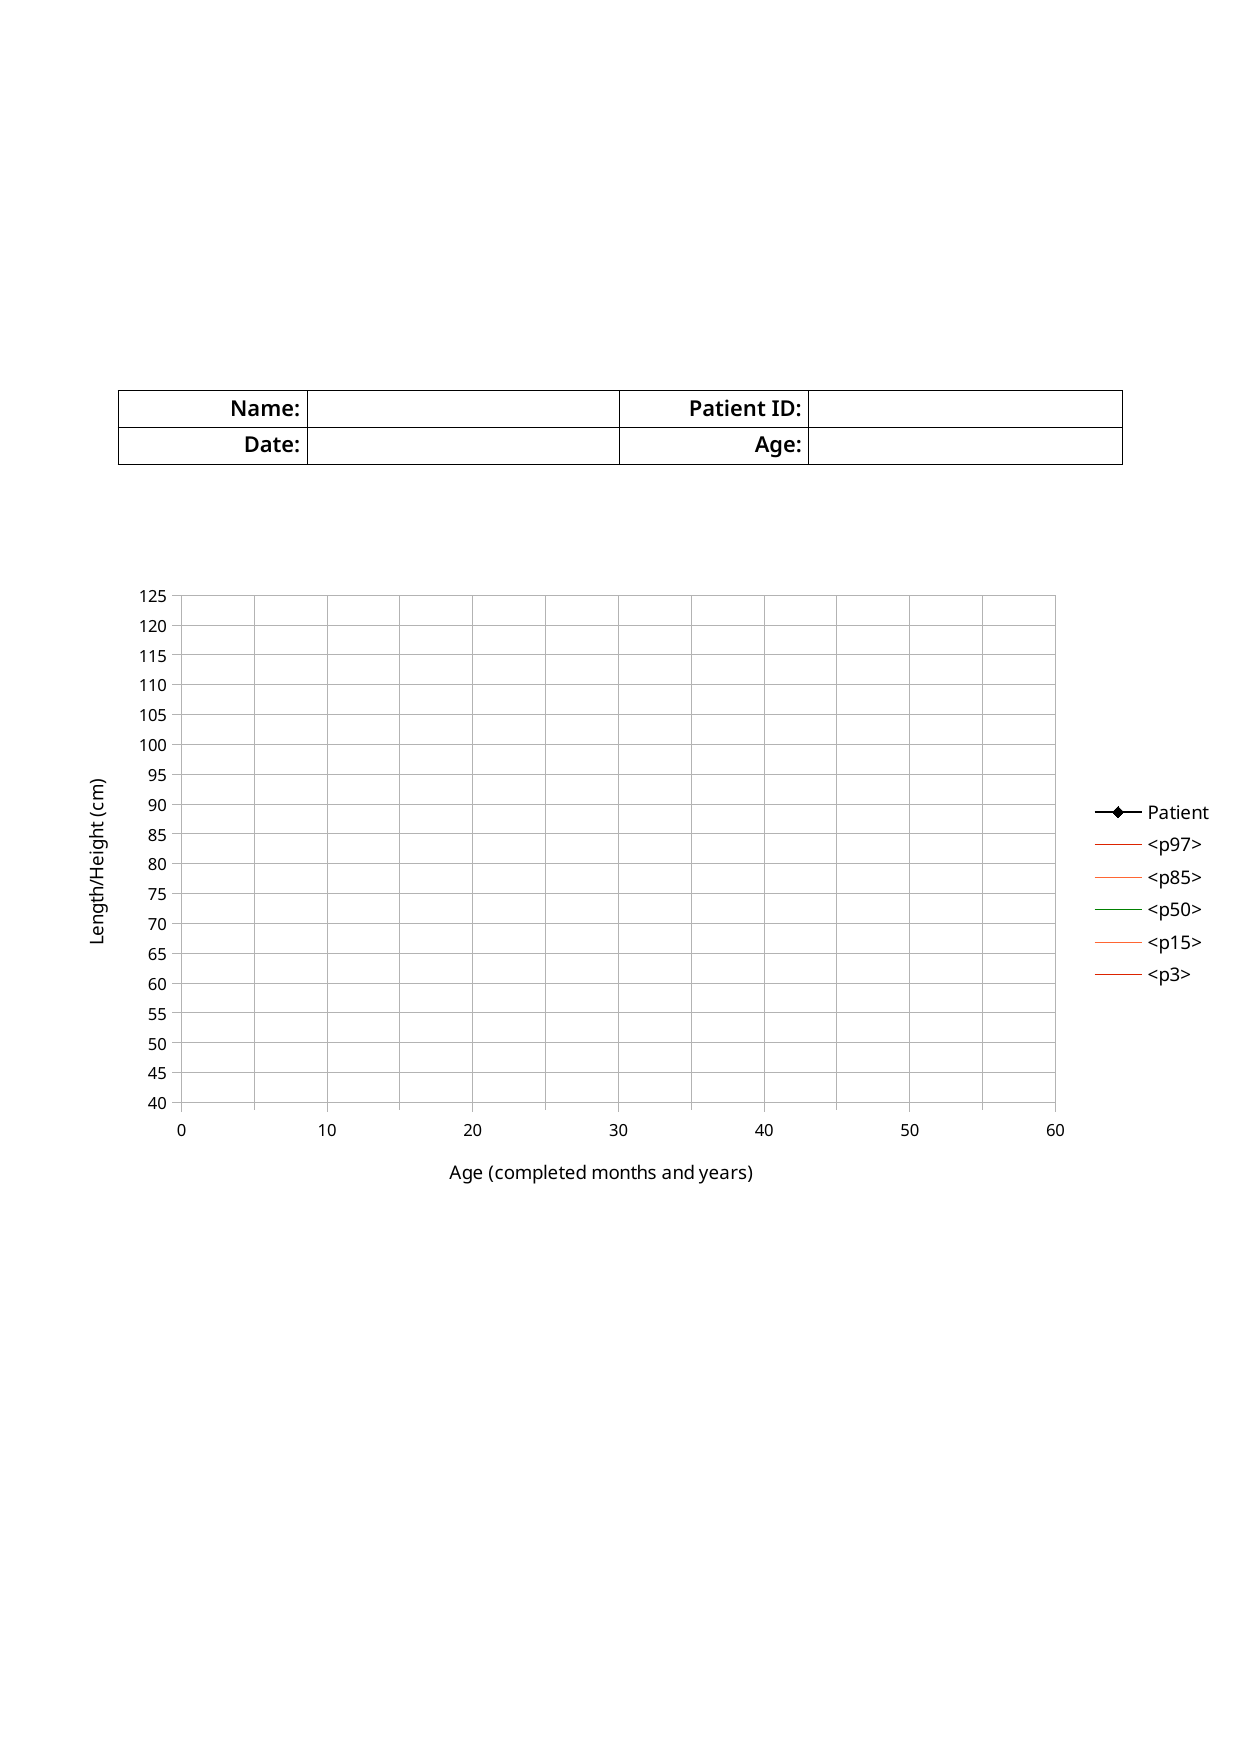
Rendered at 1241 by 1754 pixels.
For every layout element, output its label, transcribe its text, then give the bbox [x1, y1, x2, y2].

table_header <name> [308, 391, 619, 427]
table_cell Date: [119, 428, 307, 464]
subtitle <subtitle> [118, 264, 1122, 315]
table_cell Age: [620, 428, 808, 464]
table_cell <date> [308, 428, 619, 464]
title <title> [118, 143, 1122, 235]
table_header <puid> [809, 391, 1122, 427]
table_header Name: [119, 391, 307, 427]
table_header Patient ID: [620, 391, 808, 427]
table_cell <age> [809, 428, 1122, 464]
